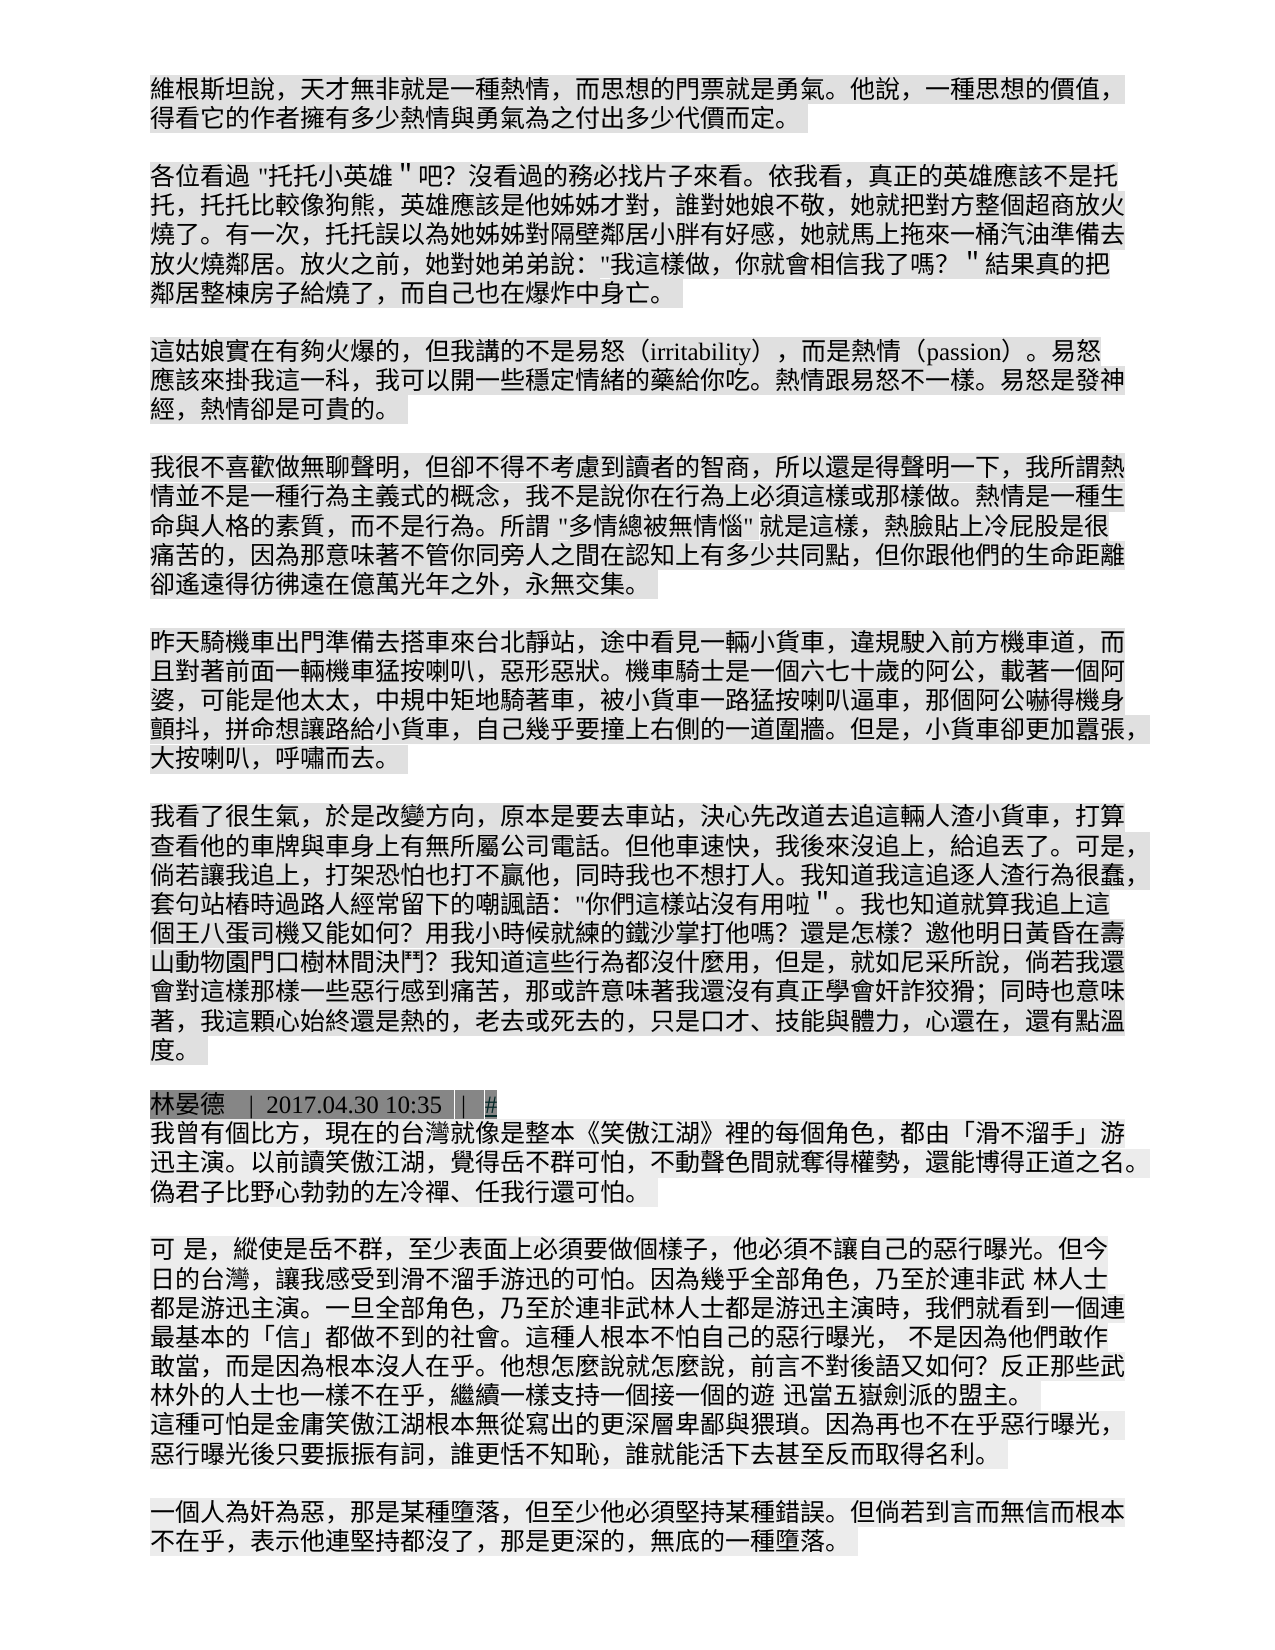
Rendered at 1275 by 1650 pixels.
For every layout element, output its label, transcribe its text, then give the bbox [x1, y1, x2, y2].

text 尼采說，如果你還會對這世界感到痛苦，那意味著你也許還沒真正學會奸詐狡猾。 達摩東來，說要 "找一個不受人惑的人"。據說殷海光在每學期之初，經常會在黑板上寫下這句話。不過，這是蘇格拉底式的世界觀，彷彿是非善惡終究只是一種 "認知" 對錯的問題，彷彿只要 "不惑"，善惡就自動歸位，迎刃而解了。但真的是這樣嗎？依我看，"不惑" 是不夠的。我周遭許多 "不惑" 的人，他們的聰明才智足以明是非知善惡。問題是，善惡對錯他根本不在乎。我倒寧可尋找一個依舊困於 "惑" 中但 "在乎" 的人；只要他還在乎，只要他身上還有點溫度，那麼，倘若有一天他解了惑，他就會像樣了。 我自己就被人惑了很久，乃至為虎作倀，直到許多年之後才明白，同志並非同志，我有我的夢，他們有他們的盤算，彼此根本不在同一個星球上。 羅素重視才智輕視道德，因此常嘲笑維根斯坦，嘲笑他幹嘛老是為一些事感到痛苦？還嘲笑他說幹嘛老是為了什麼罪惡感或道德感這些無謂的東西痛苦得哇哇叫，說他婆婆媽媽的，"像隻小綿羊似的＂。有一回，羅素又在嘲笑維根斯坦了，笑他幹嘛那麼在乎自己是不是一個好人？維根斯坦正色以告："如果我不是一個好人，我怎麼可能會是一個好的邏輯學家？" 羅素曾經回憶，有一天，他看見維根斯坦在學校宿舍自己的小房間裏頭來回踱步，似乎心神不寧，於是就又嘲諷似地問他說："維根斯坦先生，請問你現在是在思考邏輯？還是又在思考你的罪？" 維根斯坦回答說："兩者皆是"。 不過，你可別看羅素老是耍嘴皮，整天褻瀆神明、一副道德敗壞的犬儒模樣，據羅素女兒說 (這事是黃達夫告訴我的)，他爸爸一生所追求，無非就是上帝。我記得羅素在一封給友人的信裏頭曾經這麼說，他其實很感動於維根斯坦老是找他麻煩，老是批評他的一些道德問題。羅素說他之所以很感動是因為， "想不到這世界上居然有人關心我究竟是不是一個好人"。 光是 "知道" 是沒有多大意義的，重要的不是知不知道，重要的是你所知道的東西究竟帶給你多大的痛苦。維根斯坦一生很反科學，但與其說他反科學，不如說他反對的是科學所意味的一些東西竟成為事物意義的主導，例如 "知道"，例如 "理性"。與科學相對的，就是倫理、藝術與宗教等等這些無可言喻，非關理性、無從認知的東西。 聖經上說，"知識使人跌倒＂。知識帶來一種虛榮，很難不跌倒。但是，"跌倒" 之事太沉重，姑且不說。在我們跌倒之前，生命其實早已變得輕飄飄。為什麼呢？因為我們 "知道＂個不停。比方說，我看很多人看電影不像在 "看" 電影，而是一直在 "想" 電影；居然用想的，而不是用看的，一味想著重點是什麼，想著故事是什麼，想著結論與啟發是什麼，想著導演與編劇究竟是要 "告訴" 我什麼訊息，想著劇情大綱是什麼，於是嫌慢，嫌悶，嫌淡，嫌沒有故事性等等等。他一直急著想 "知道＂一些什麼，問題是，藝術裏頭完全沒有任何你需要 "知道" 的東西。你抬頭看著滿天繁星，看著窗外微風，飄浮的白雲，覺得很感動，請問你 "知道＂了什麼？請問這裏頭有什麼故事與劇情大綱或認知重點？一點也沒有。我們畢竟不是在從事知識研究。 荷索說，他極端痛恨學院派的思維方式，太低級，太可恨了。為什麼呢？因為它使生命失去了重量，失去了溫度。維根斯坦之強烈反科學，通俗來講，差不多也是這個意思，極端厭惡 "知道" 這東西。或許這也是為什麼維根斯坦做為一個始終被誤認為分析哲學鼻祖的人，事實上卻再三表明對於分析哲學的厭惡與鄙夷；同時極端仰慕托爾斯泰，推崇齊克果為聖徒，推崇他是十九世紀最偉大哲學家，並且在思想上親近尼采與叔本華等等存在主義者以及帶有宗教與存在主義色彩的少數詩人。 維根斯坦說，天才無非就是一種熱情，而思想的門票就是勇氣。他說，一種思想的價值，得看它的作者擁有多少熱情與勇氣為之付出多少代價而定。 各位看過 "托托小英雄＂吧？沒看過的務必找片子來看。依我看，真正的英雄應該不是托托，托托比較像狗熊，英雄應該是他姊姊才對，誰對她娘不敬，她就把對方整個超商放火燒了。有一次，托托誤以為她姊姊對隔壁鄰居小胖有好感，她就馬上拖來一桶汽油準備去放火燒鄰居。放火之前，她對她弟弟說："我這樣做，你就會相信我了嗎？＂結果真的把鄰居整棟房子給燒了，而自己也在爆炸中身亡。 這姑娘實在有夠火爆的，但我講的不是易怒（irritability），而是熱情（passion）。易怒應該來掛我這一科，我可以開一些穩定情緒的藥給你吃。熱情跟易怒不一樣。易怒是發神經，熱情卻是可貴的。 我很不喜歡做無聊聲明，但卻不得不考慮到讀者的智商，所以還是得聲明一下，我所謂熱情並不是一種行為主義式的概念，我不是說你在行為上必須這樣或那樣做。熱情是一種生命與人格的素質，而不是行為。所謂 "多情總被無情惱" 就是這樣，熱臉貼上冷屁股是很痛苦的，因為那意味著不管你同旁人之間在認知上有多少共同點，但你跟他們的生命距離卻遙遠得彷彿遠在億萬光年之外，永無交集。 昨天騎機車出門準備去搭車來台北靜站，途中看見一輛小貨車，違規駛入前方機車道，而且對著前面一輛機車猛按喇叭，惡形惡狀。機車騎士是一個六七十歲的阿公，載著一個阿婆，可能是他太太，中規中矩地騎著車，被小貨車一路猛按喇叭逼車，那個阿公嚇得機身顫抖，拼命想讓路給小貨車，自己幾乎要撞上右側的一道圍牆。但是，小貨車卻更加囂張，大按喇叭，呼嘯而去。 我看了很生氣，於是改變方向，原本是要去車站，決心先改道去追這輛人渣小貨車，打算查看他的車牌與車身上有無所屬公司電話。但他車速快，我後來沒追上，給追丟了。可是，倘若讓我追上，打架恐怕也打不贏他，同時我也不想打人。我知道我這追逐人渣行為很蠢，套句站樁時過路人經常留下的嘲諷語："你們這樣站沒有用啦＂。我也知道就算我追上這個王八蛋司機又能如何？用我小時候就練的鐵沙掌打他嗎？還是怎樣？邀他明日黃昏在壽山動物園門口樹林間決鬥？我知道這些行為都沒什麼用，但是，就如尼采所說，倘若我還會對這樣那樣一些惡行感到痛苦，那或許意味著我還沒有真正學會奸詐狡猾；同時也意味著，我這顆心始終還是熱的，老去或死去的，只是口才、技能與體力，心還在，還有點溫度。 [150, 75, 1125, 1065]
text 林晏德 | 2017.04.30 10:35 | # [150, 1090, 1125, 1119]
text 我曾有個比方，現在的台灣就像是整本《笑傲江湖》裡的每個角色，都由「滑不溜手」游迅主演。以前讀笑傲江湖，覺得岳不群可怕，不動聲色間就奪得權勢，還能博得正道之名。偽君子比野心勃勃的左冷禪、任我行還可怕。 可 是，縱使是岳不群，至少表面上必須要做個樣子，他必須不讓自己的惡行曝光。但今日的台灣，讓我感受到滑不溜手游迅的可怕。因為幾乎全部角色，乃至於連非武 林人士都是游迅主演。一旦全部角色，乃至於連非武林人士都是游迅主演時，我們就看到一個連最基本的「信」都做不到的社會。這種人根本不怕自己的惡行曝光， 不是因為他們敢作敢當，而是因為根本沒人在乎。他想怎麼說就怎麼說，前言不對後語又如何？反正那些武林外的人士也一樣不在乎，繼續一樣支持一個接一個的遊 迅當五嶽劍派的盟主。 這種可怕是金庸笑傲江湖根本無從寫出的更深層卑鄙與猥瑣。因為再也不在乎惡行曝光，惡行曝光後只要振振有詞，誰更恬不知恥，誰就能活下去甚至反而取得名利。 一個人為奸為惡，那是某種墮落，但至少他必須堅持某種錯誤。但倘若到言而無信而根本不在乎，表示他連堅持都沒了，那是更深的，無底的一種墮落。 這樣的社會，那就是個全社會都是下三濫的社會（以台灣的現狀而言，至少八九成）。因為每個人講話都沒個準。正義每天都講，可是講就講了，他講只是為了他要贏，但他講的不是他真正心裡的主張。他根本不在乎他講的，連偽君子的假裝都沒了。 所 以，我認為，綠營的哪有什麼髮夾灣？要有髮夾灣，至少表示以前他曾真的主張過，只是現在反悔了。可是綠營根本不是，講過一個又一個正義，只是要贏，那些正 義又哪裡曾在他們的心中停留？莫說什麼反黑箱與反核，就算台獨也必然是說丟就丟了。如若不然，我根本無法想像有一種志願當日本、美國奴僕的「獨立」能從主 張獨立者口中說出。 換言之，這是一種虛無，很小很小的虛無。這詞本是以前我讀楊照的書引用日本人的話，用以描述李登輝的，可是現在我覺得，全台灣八九成的人都是這種很小很小的虛無。而在民主選票制度下，是眾多武林外人士支持了整個武林的虛無。 以前陳水扁當政時，我曾很憤怒。可是現在蔡某某當政，我已經很難憤怒，只覺得窩囊，當然蔡某某是比陳水扁更虛無的人，但我覺得窩囊，是在於：為什麼我們已經淪落到必須要和這些根本不夠格當敵人的敵人奮戰？這些人下三濫之明顯，需要什麼高智商才看得出來嗎？他們的騙術，有哪一個比初階詐騙集團高明？需要和他們奮戰，我只覺得窩囊與羞辱--羞辱了自己的人格。 可是終究台灣是淪落到這樣一個境地，亦即可能越來越少的正常人必須和這種顯而易見，連假裝都懶得裝的卑鄙猥瑣相作戰的境地。 坦白說，是現在的綠營讓我漸漸傾向自己是中國人，因為為了當一個正常人，所以我必須是中國人，而不再是依違於中國台灣之間，我不能是現在這種台灣人。中國誠然仍有不少問題要改進，但至少中國沒有淪落到這種正常人必須和近乎全社會的下三濫奮戰的地步。 [150, 1119, 1125, 1556]
